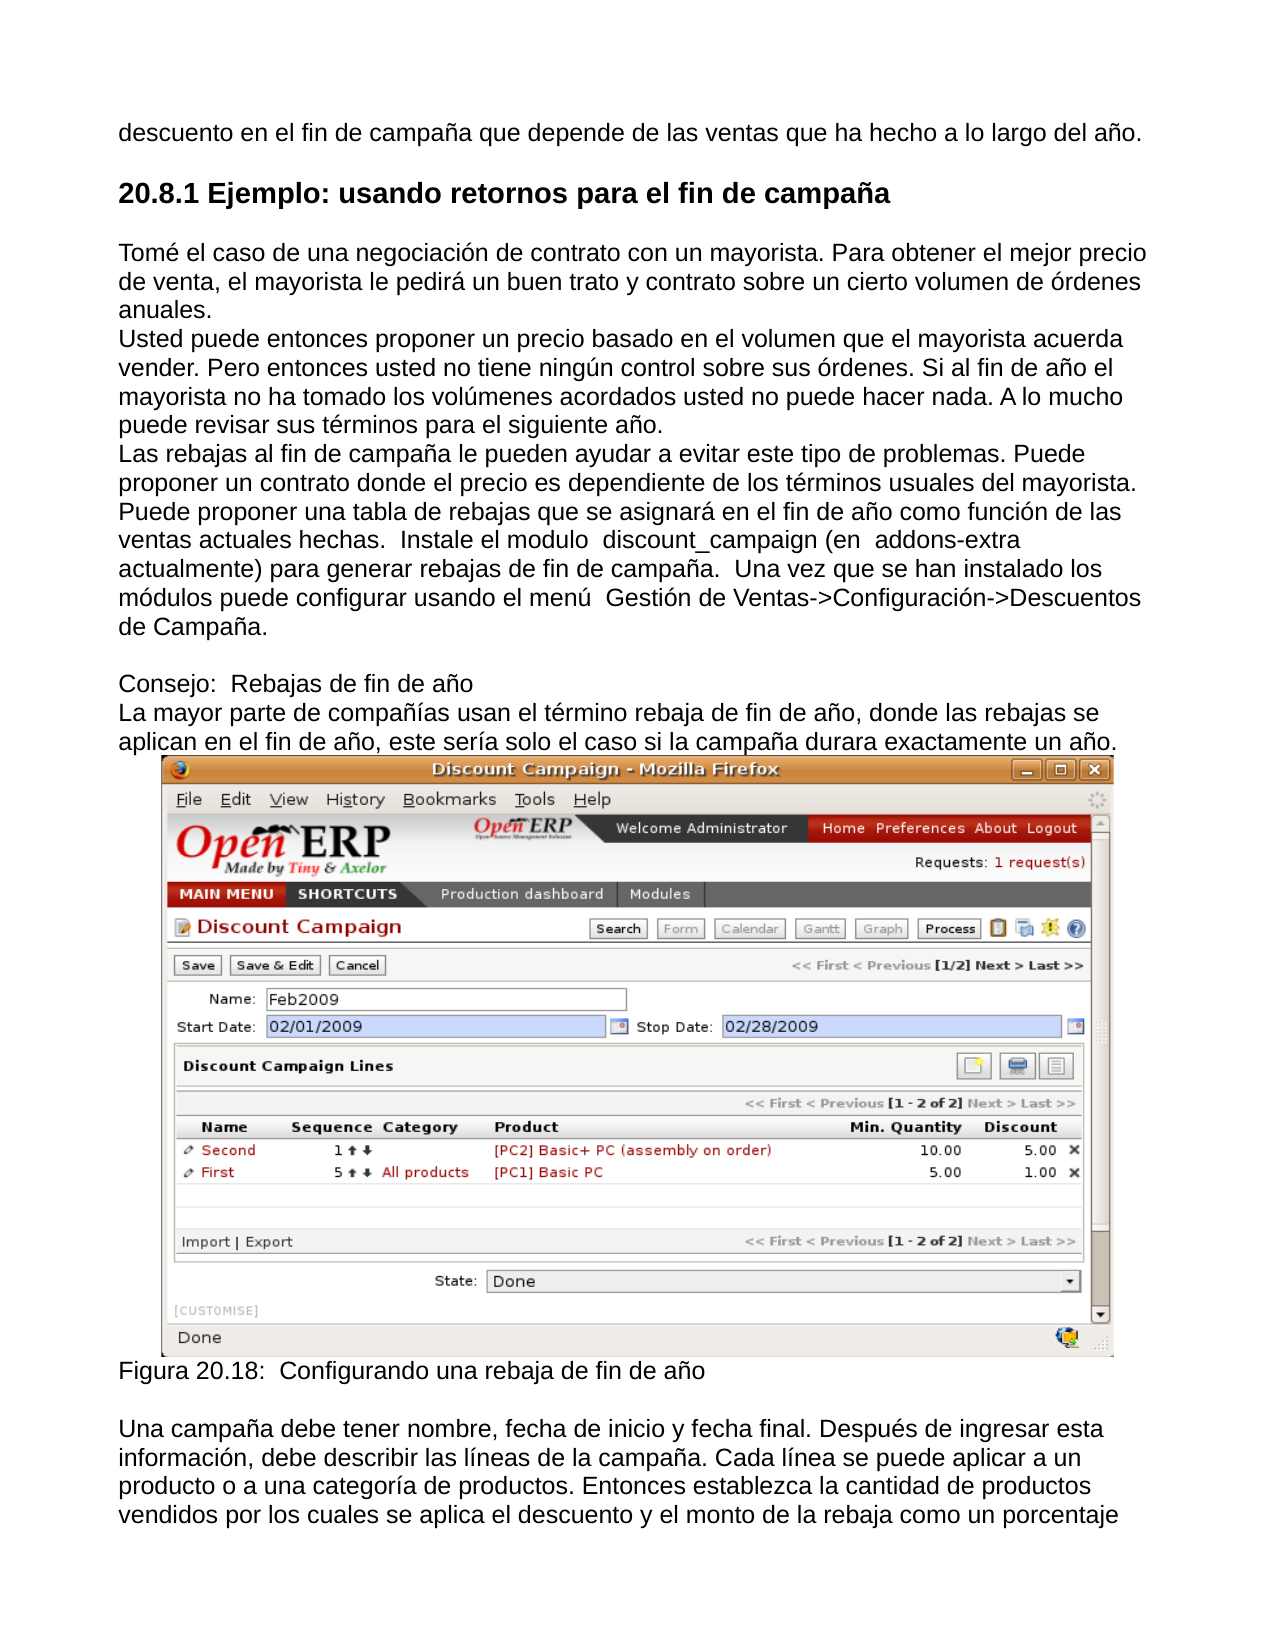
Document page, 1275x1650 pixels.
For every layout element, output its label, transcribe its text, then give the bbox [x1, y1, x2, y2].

text Consejo: Rebajas de fin de año La mayor parte de compañías usan el término rebaja de fin de año, donde las rebajas se aplican en el fin de año, este sería solo el caso si la campaña durara exactamente un año. [118, 669, 1157, 755]
text Figura 20.18: Configurando una rebaja de fin de año [118, 755, 1157, 1385]
text Una campaña debe tener nombre, fecha de inicio y fecha final. Después de ingresar esta información, debe describir las líneas de la campaña. Cada línea se puede aplicar a un producto o a una categoría de productos. Entonces establezca la cantidad de productos vendidos por los cuales se aplica el descuento y el monto de la rebaja como un porcentaje [118, 1414, 1157, 1529]
text 20.8.1 Ejemplo: usando retornos para el fin de campaña [118, 176, 1157, 209]
text descuento en el fin de campaña que depende de las ventas que ha hecho a lo largo del año. [118, 118, 1157, 147]
text Usted puede entonces proponer un precio basado en el volumen que el mayorista acuerda vender. Pero entonces usted no tiene ningún control sobre sus órdenes. Si al fin de año el mayorista no ha tomado los volúmenes acordados usted no puede hacer nada. A lo mucho puede revisar sus términos para el siguiente año. [118, 324, 1157, 439]
text Tomé el caso de una negociación de contrato con un mayorista. Para obtener el mejor precio de venta, el mayorista le pedirá un buen trato y contrato sobre un cierto volumen de órdenes anuales. [118, 238, 1157, 324]
text Las rebajas al fin de campaña le pueden ayudar a evitar este tipo de problemas. Puede proponer un contrato donde el precio es dependiente de los términos usuales del mayorista. Puede proponer una tabla de rebajas que se asignará en el fin de año como función de las ventas actuales hechas. Instale el modulo discount_campaign (en addons-extra actualmente) para generar rebajas de fin de campaña. Una vez que se han instalado los módulos puede configurar usando el menú Gestión de Ventas->Configuración->Descuentos de Campaña. [118, 439, 1157, 640]
